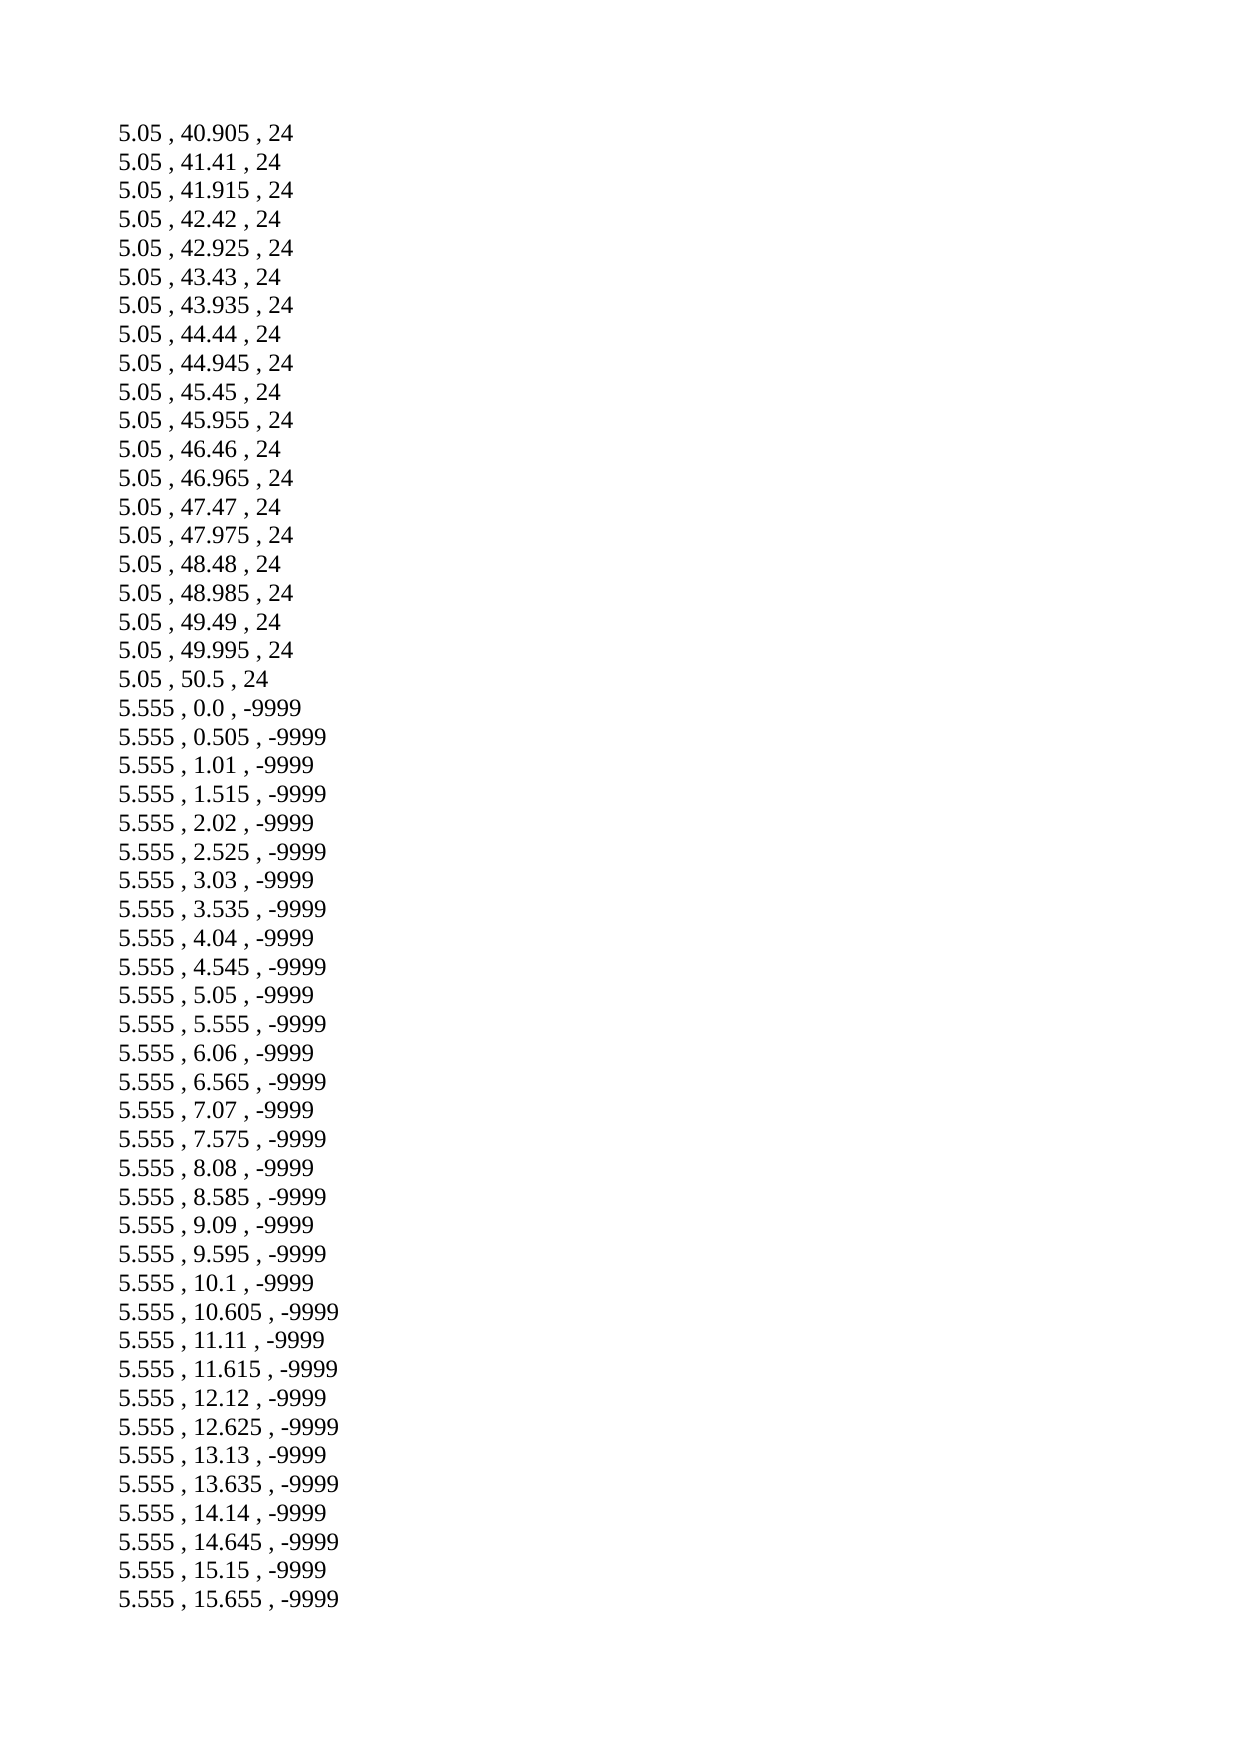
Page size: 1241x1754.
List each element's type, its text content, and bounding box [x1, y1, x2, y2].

text 5.05 , 48.985 , 24 [118, 578, 1122, 607]
text 5.05 , 40.905 , 24 [118, 118, 1122, 147]
text 5.555 , 8.08 , -9999 [118, 1153, 1122, 1182]
text 5.555 , 9.595 , -9999 [118, 1239, 1122, 1268]
text 5.555 , 14.14 , -9999 [118, 1498, 1122, 1527]
text 5.05 , 47.47 , 24 [118, 492, 1122, 521]
text 5.05 , 41.41 , 24 [118, 147, 1122, 176]
text 5.05 , 47.975 , 24 [118, 521, 1122, 549]
text 5.555 , 14.645 , -9999 [118, 1527, 1122, 1556]
text 5.05 , 48.48 , 24 [118, 549, 1122, 578]
text 5.555 , 1.01 , -9999 [118, 751, 1122, 779]
text 5.555 , 10.605 , -9999 [118, 1297, 1122, 1326]
text 5.555 , 8.585 , -9999 [118, 1182, 1122, 1211]
text 5.555 , 5.555 , -9999 [118, 1009, 1122, 1038]
text 5.555 , 9.09 , -9999 [118, 1211, 1122, 1239]
text 5.555 , 4.545 , -9999 [118, 952, 1122, 981]
text 5.05 , 49.49 , 24 [118, 607, 1122, 636]
text 5.555 , 13.13 , -9999 [118, 1441, 1122, 1469]
text 5.555 , 0.0 , -9999 [118, 693, 1122, 722]
text 5.555 , 15.15 , -9999 [118, 1556, 1122, 1584]
text 5.555 , 11.615 , -9999 [118, 1354, 1122, 1383]
text 5.05 , 45.45 , 24 [118, 377, 1122, 406]
text 5.555 , 1.515 , -9999 [118, 779, 1122, 808]
text 5.05 , 45.955 , 24 [118, 406, 1122, 434]
text 5.05 , 43.43 , 24 [118, 262, 1122, 291]
text 5.555 , 12.625 , -9999 [118, 1412, 1122, 1441]
text 5.555 , 0.505 , -9999 [118, 722, 1122, 751]
text 5.555 , 7.575 , -9999 [118, 1124, 1122, 1153]
text 5.555 , 3.535 , -9999 [118, 894, 1122, 923]
text 5.05 , 43.935 , 24 [118, 291, 1122, 319]
text 5.555 , 6.06 , -9999 [118, 1038, 1122, 1067]
text 5.05 , 46.965 , 24 [118, 463, 1122, 492]
text 5.05 , 42.42 , 24 [118, 204, 1122, 233]
text 5.555 , 2.02 , -9999 [118, 808, 1122, 837]
text 5.05 , 49.995 , 24 [118, 636, 1122, 664]
text 5.555 , 6.565 , -9999 [118, 1067, 1122, 1096]
text 5.05 , 44.945 , 24 [118, 348, 1122, 377]
text 5.555 , 5.05 , -9999 [118, 981, 1122, 1009]
text 5.555 , 7.07 , -9999 [118, 1096, 1122, 1124]
text 5.555 , 11.11 , -9999 [118, 1326, 1122, 1354]
text 5.555 , 15.655 , -9999 [118, 1584, 1122, 1613]
text 5.555 , 3.03 , -9999 [118, 866, 1122, 894]
text 5.05 , 42.925 , 24 [118, 233, 1122, 262]
text 5.555 , 13.635 , -9999 [118, 1469, 1122, 1498]
text 5.555 , 12.12 , -9999 [118, 1383, 1122, 1412]
text 5.555 , 10.1 , -9999 [118, 1268, 1122, 1297]
text 5.05 , 50.5 , 24 [118, 664, 1122, 693]
text 5.05 , 44.44 , 24 [118, 319, 1122, 348]
text 5.05 , 41.915 , 24 [118, 176, 1122, 204]
text 5.555 , 2.525 , -9999 [118, 837, 1122, 866]
text 5.05 , 46.46 , 24 [118, 434, 1122, 463]
text 5.555 , 4.04 , -9999 [118, 923, 1122, 952]
